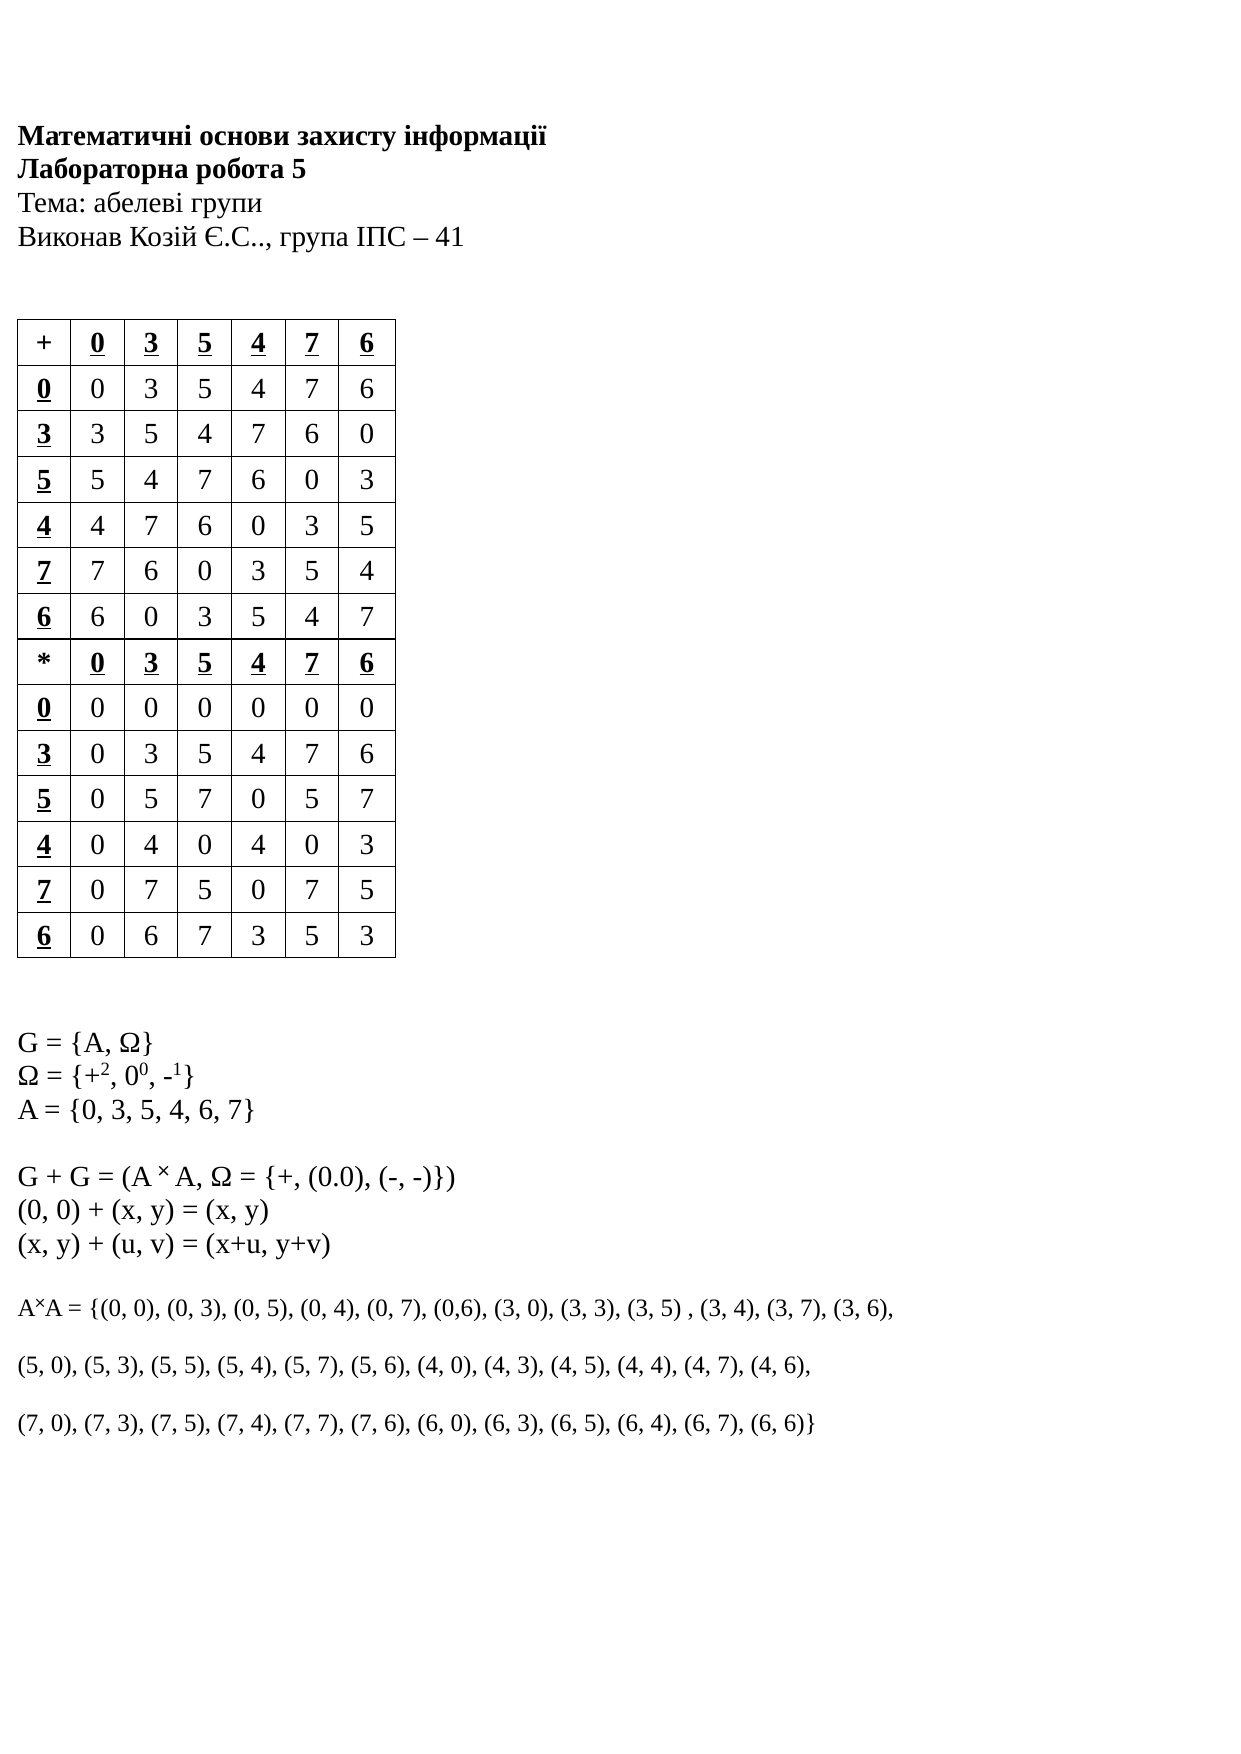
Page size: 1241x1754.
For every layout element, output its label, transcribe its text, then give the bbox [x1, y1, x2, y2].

table_cell 0 [178, 822, 231, 866]
table_cell 3 [286, 503, 338, 547]
table_cell 7 [178, 913, 231, 957]
table_cell 0 [71, 366, 124, 410]
table_cell 6 [18, 594, 70, 638]
table_cell 0 [232, 867, 285, 912]
table_header 6 [339, 320, 395, 365]
text (5, 0), (5, 3), (5, 5), (5, 4), (5, 7), (5, 6), (4, 0), (4, 3), (4, 5), (4, 4), (4, 7), (4, 6), [17, 1351, 1227, 1379]
table_cell 6 [71, 594, 124, 638]
table_header 7 [286, 640, 338, 684]
table_cell 7 [178, 776, 231, 821]
table_cell 0 [18, 685, 70, 729]
table_cell 0 [232, 776, 285, 821]
table_cell 7 [125, 867, 177, 912]
table_cell 3 [178, 594, 231, 638]
table_cell 0 [286, 822, 338, 866]
table_header 4 [232, 320, 285, 365]
table_cell 6 [125, 548, 177, 592]
table_cell 0 [71, 867, 124, 912]
text Виконав Козій Є.С.., група ІПС – 41 [17, 219, 1227, 252]
text Лабораторна робота 5 [17, 152, 1227, 185]
table_header * [18, 640, 70, 684]
table_header 4 [232, 640, 285, 684]
table_cell 0 [71, 822, 124, 866]
table_header + [18, 320, 70, 365]
table_cell 5 [178, 867, 231, 912]
table_cell 6 [286, 411, 338, 456]
text Тема: абелеві групи [17, 185, 1227, 219]
table_cell 4 [286, 594, 338, 638]
table_cell 3 [232, 548, 285, 592]
table_cell 0 [18, 366, 70, 410]
table_cell 4 [232, 731, 285, 775]
table_cell 3 [339, 822, 395, 866]
table_cell 0 [339, 411, 395, 456]
table_cell 3 [18, 731, 70, 775]
table_cell 6 [232, 457, 285, 501]
table_cell 3 [232, 913, 285, 957]
table_cell 5 [286, 548, 338, 592]
table_cell 3 [339, 457, 395, 501]
table_cell 3 [18, 411, 70, 456]
table_cell 0 [286, 685, 338, 729]
text Ω = {+2, 00, -1} [17, 1058, 1227, 1092]
table_cell 5 [71, 457, 124, 501]
text Математичні основи захисту інформації [17, 118, 1227, 152]
text (0, 0) + (x, y) = (x, y) [17, 1192, 1227, 1226]
table_header 0 [71, 320, 124, 365]
text G = {A, Ω} [17, 1025, 1227, 1058]
table_header 0 [71, 640, 124, 684]
table_cell 7 [286, 731, 338, 775]
text (7, 0), (7, 3), (7, 5), (7, 4), (7, 7), (7, 6), (6, 0), (6, 3), (6, 5), (6, 4), (6, 7), (6, 6)} [17, 1408, 1227, 1437]
table_cell 5 [339, 867, 395, 912]
table_cell 7 [18, 867, 70, 912]
table_header 3 [125, 640, 177, 684]
table_cell 4 [125, 457, 177, 501]
text G + G = (A ˟ A, Ω = {+, (0.0), (-, -)}) [17, 1159, 1227, 1192]
table_cell 0 [232, 503, 285, 547]
table_cell 5 [125, 776, 177, 821]
table_cell 0 [178, 685, 231, 729]
table_cell 4 [339, 548, 395, 592]
table_cell 5 [339, 503, 395, 547]
table_cell 7 [71, 548, 124, 592]
table_cell 0 [71, 913, 124, 957]
table_cell 0 [286, 457, 338, 501]
table_cell 0 [71, 731, 124, 775]
table_cell 3 [125, 731, 177, 775]
table_cell 7 [339, 594, 395, 638]
table_cell 7 [232, 411, 285, 456]
table_cell 6 [339, 731, 395, 775]
table_cell 4 [125, 822, 177, 866]
table_cell 0 [178, 548, 231, 592]
table_cell 0 [339, 685, 395, 729]
table_cell 7 [286, 867, 338, 912]
table_cell 0 [125, 594, 177, 638]
table_cell 6 [178, 503, 231, 547]
table_cell 5 [178, 731, 231, 775]
table_cell 5 [18, 776, 70, 821]
table_header 3 [125, 320, 177, 365]
table_cell 4 [71, 503, 124, 547]
table_cell 4 [232, 822, 285, 866]
table_cell 5 [232, 594, 285, 638]
table_header 7 [286, 320, 338, 365]
table_cell 6 [339, 366, 395, 410]
table_cell 4 [178, 411, 231, 456]
table_cell 7 [18, 548, 70, 592]
table_cell 5 [18, 457, 70, 501]
table_header 5 [178, 640, 231, 684]
table_cell 6 [18, 913, 70, 957]
table_cell 6 [125, 913, 177, 957]
table_cell 0 [125, 685, 177, 729]
table_cell 4 [232, 366, 285, 410]
table_cell 7 [339, 776, 395, 821]
table_header 6 [339, 640, 395, 684]
table_cell 4 [18, 822, 70, 866]
table_cell 0 [71, 776, 124, 821]
table_cell 4 [18, 503, 70, 547]
table_header 5 [178, 320, 231, 365]
table_cell 5 [178, 366, 231, 410]
text A = {0, 3, 5, 4, 6, 7} [17, 1092, 1227, 1125]
text A˟A = {(0, 0), (0, 3), (0, 5), (0, 4), (0, 7), (0,6), (3, 0), (3, 3), (3, 5) , (3, 4), (3, 7), (3, 6), [17, 1293, 1227, 1322]
table_cell 3 [71, 411, 124, 456]
table_cell 3 [339, 913, 395, 957]
table_cell 3 [125, 366, 177, 410]
table_cell 7 [178, 457, 231, 501]
table_cell 7 [125, 503, 177, 547]
table_cell 0 [71, 685, 124, 729]
table_cell 5 [286, 776, 338, 821]
table_cell 7 [286, 366, 338, 410]
table_cell 5 [286, 913, 338, 957]
text (x, y) + (u, v) = (x+u, y+v) [17, 1226, 1227, 1259]
table_cell 5 [125, 411, 177, 456]
table_cell 0 [232, 685, 285, 729]
